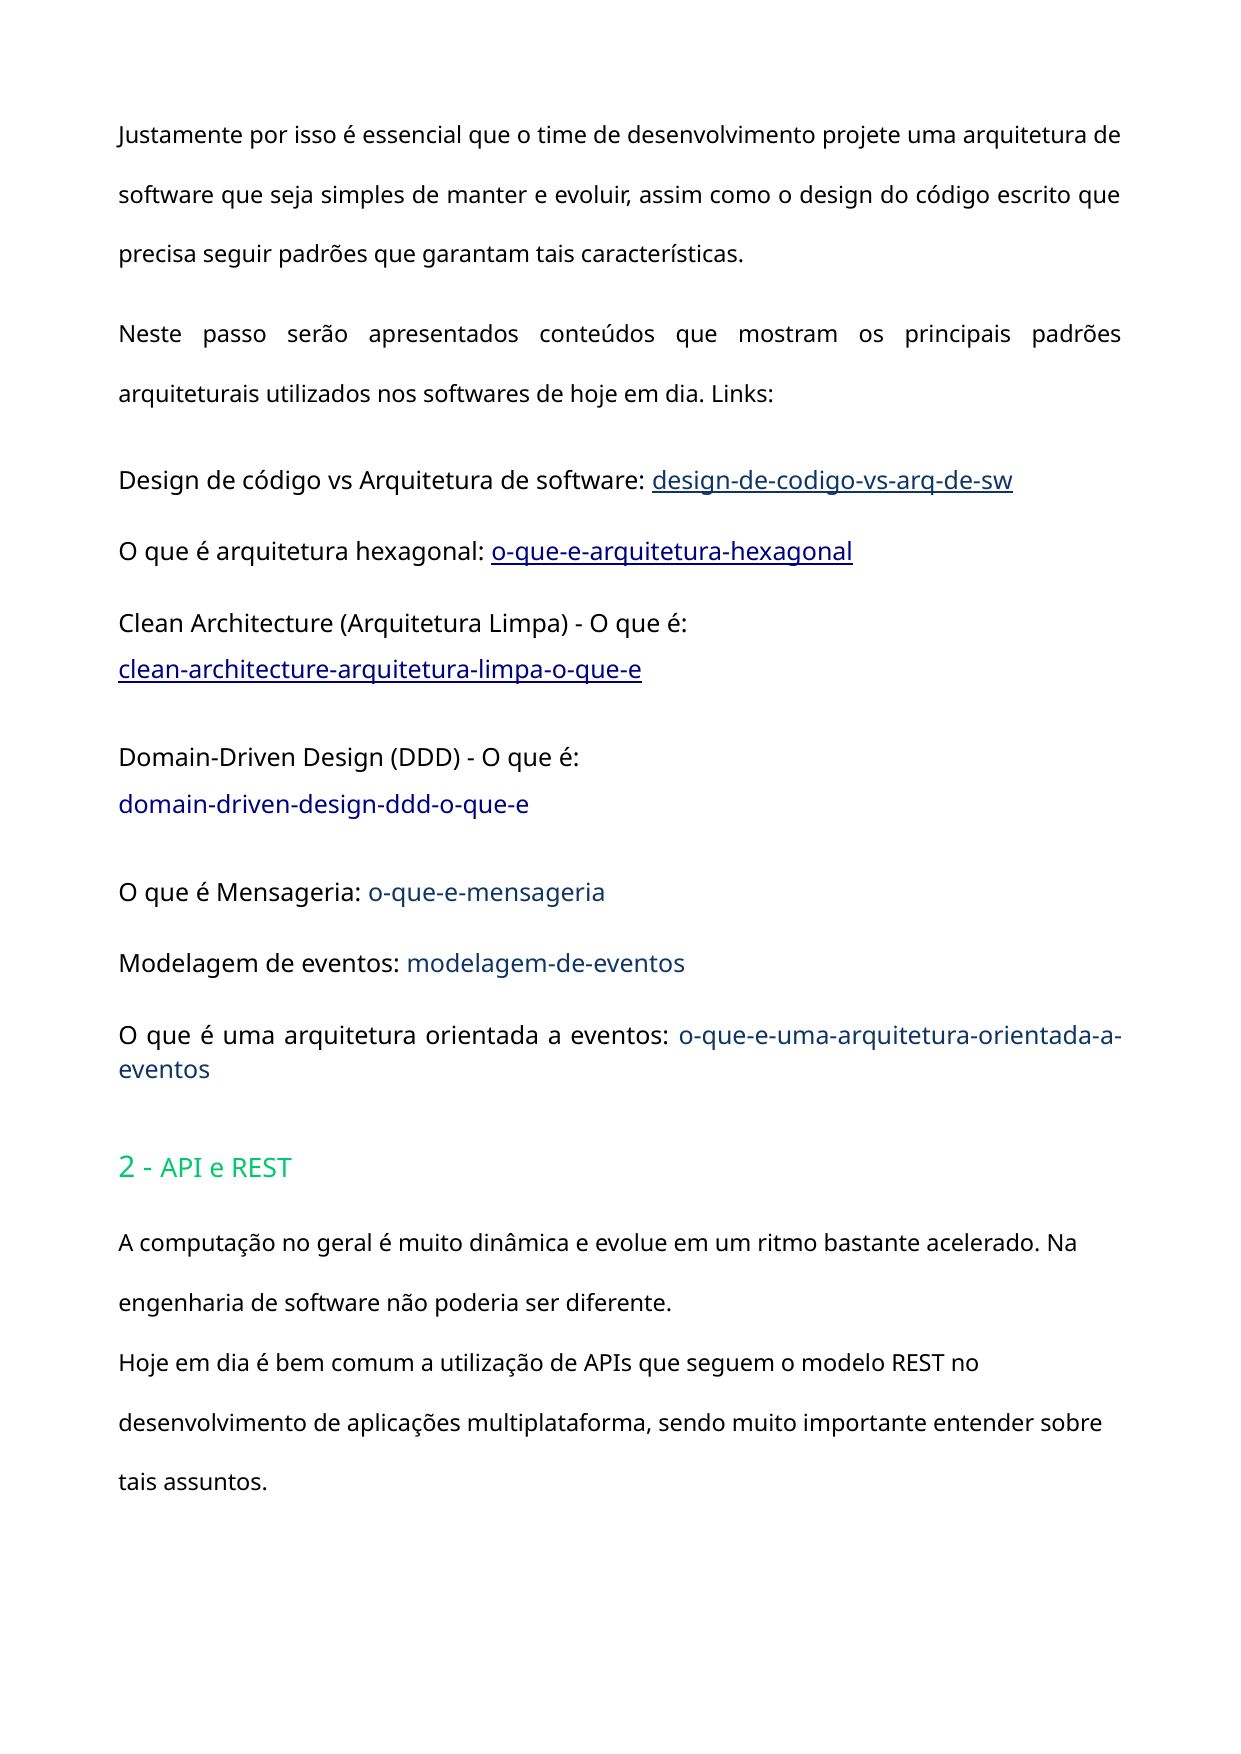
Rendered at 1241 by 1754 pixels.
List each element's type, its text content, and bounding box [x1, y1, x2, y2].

text Neste passo serão apresentados conteúdos que mostram os principais padrões arquiteturais utilizados nos softwares de hoje em dia. Links: [118, 318, 1122, 409]
text Hoje em dia é bem comum a utilização de APIs que seguem o modelo REST no desenvolvimento de aplicações multiplataforma, sendo muito importante entender sobre tais assuntos. [118, 1346, 1122, 1498]
text 2 - API e REST [118, 1146, 1122, 1186]
subtitle O que é Mensageria: o-que-e-mensageria [118, 874, 1122, 908]
subtitle O que é arquitetura hexagonal: o-que-e-arquitetura-hexagonal [118, 534, 1122, 568]
subtitle Domain-Driven Design (DDD) - O que é: [118, 740, 1122, 774]
subtitle O que é uma arquitetura orientada a eventos: o-que-e-uma-arquitetura-orientada-a-eventos [118, 1017, 1122, 1086]
text domain-driven-design-ddd-o-que-e [118, 786, 1122, 821]
text A computação no geral é muito dinâmica e evolue em um ritmo bastante acelerado. Na engenharia de software não poderia ser diferente. [118, 1226, 1122, 1318]
subtitle Clean Architecture (Arquitetura Limpa) - O que é: [118, 606, 1122, 639]
subtitle Design de código vs Arquitetura de software: design-de-codigo-vs-arq-de-sw [118, 462, 1122, 496]
text clean-architecture-arquitetura-limpa-o-que-e [118, 652, 1122, 686]
subtitle Modelagem de eventos: modelagem-de-eventos [118, 946, 1122, 980]
text Justamente por isso é essencial que o time de desenvolvimento projete uma arquitetura de software que seja simples de manter e evoluir, assim como o design do código escrito que precisa seguir padrões que garantam tais características. [118, 118, 1122, 270]
